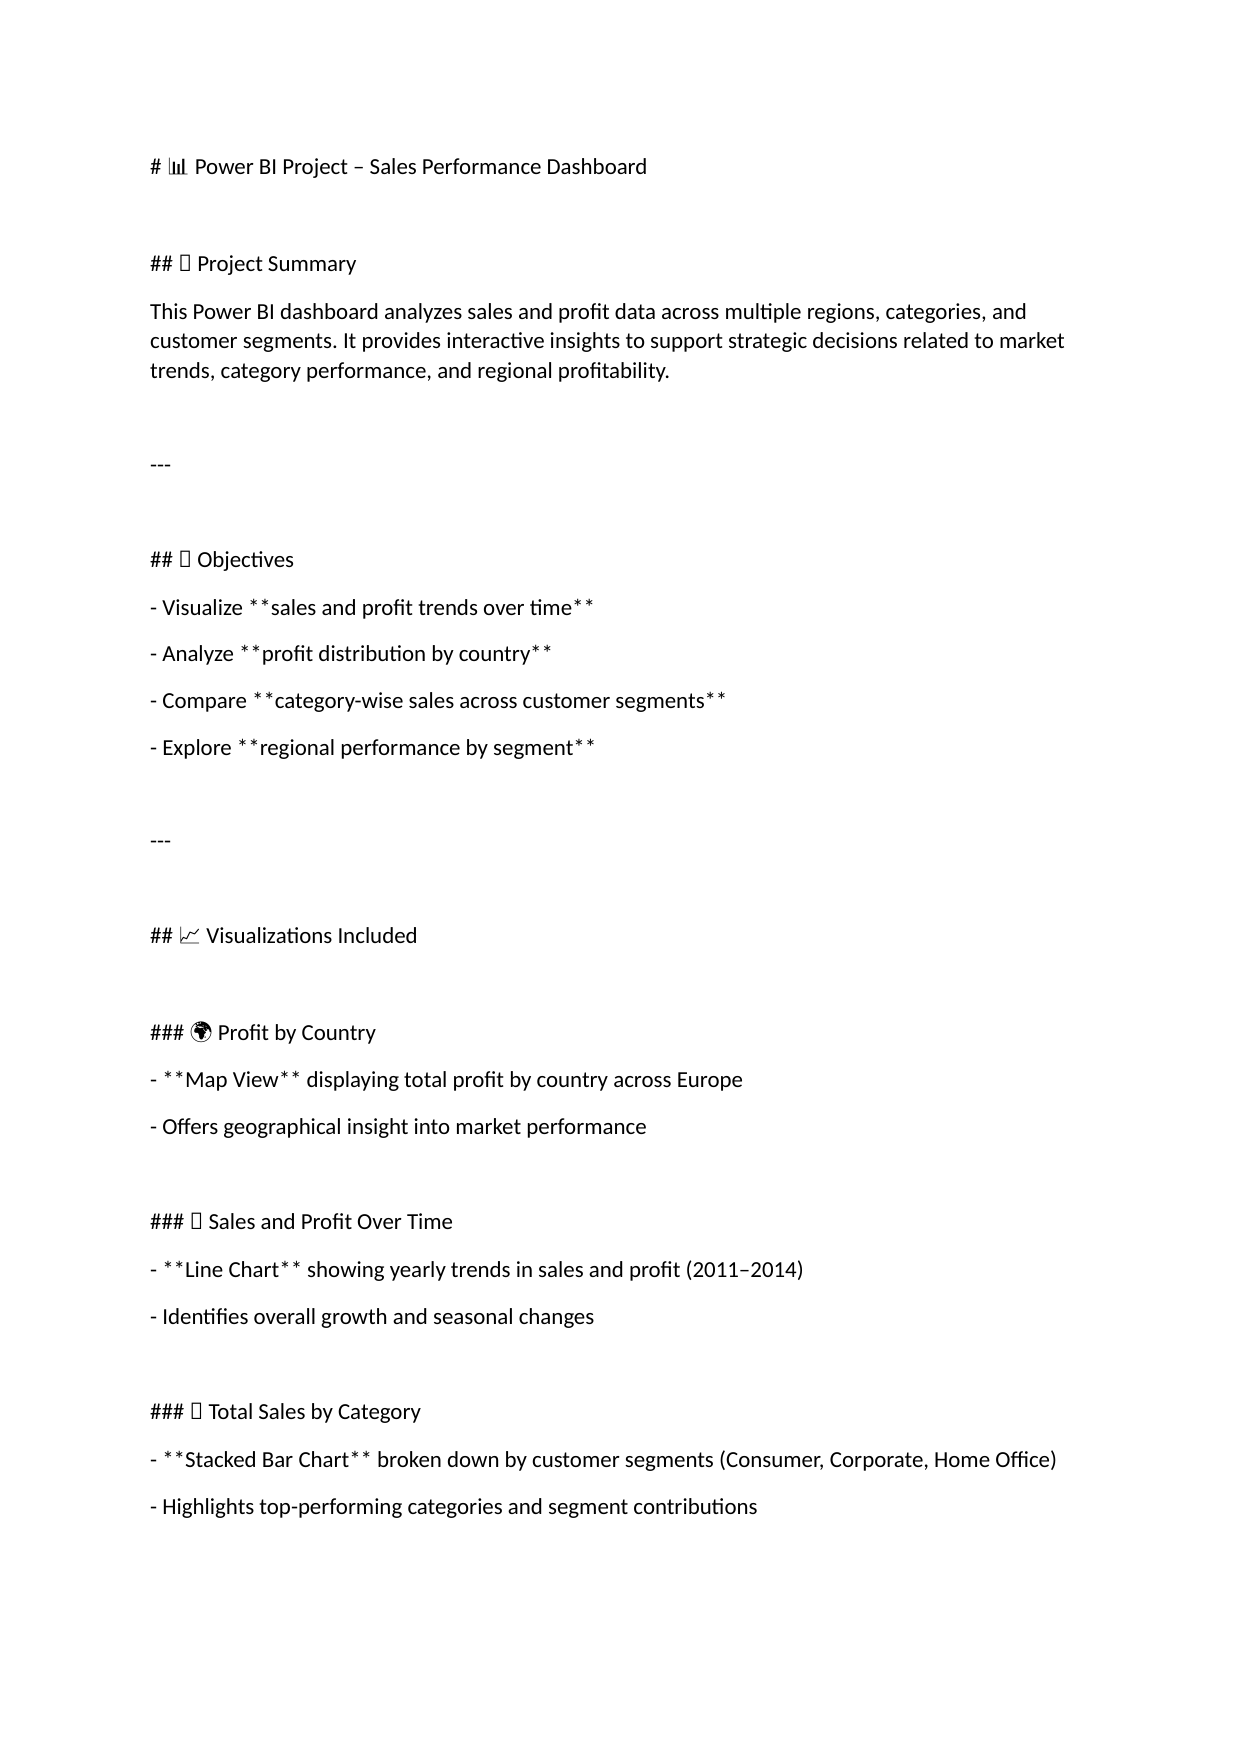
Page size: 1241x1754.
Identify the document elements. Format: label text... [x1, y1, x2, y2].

text - Visualize **sales and profit trends over time** [150, 593, 1090, 621]
text --- [150, 826, 1090, 854]
text ### 🛒 Total Sales by Category [150, 1395, 1090, 1426]
text - Analyze **profit distribution by country** [150, 639, 1090, 667]
text # 📊 Power BI Project – Sales Performance Dashboard [150, 150, 1090, 181]
text - Compare **category-wise sales across customer segments** [150, 686, 1090, 714]
text - **Map View** displaying total profit by country across Europe [150, 1066, 1090, 1094]
text ## 📈 Visualizations Included [150, 919, 1090, 950]
text - Explore **regional performance by segment** [150, 733, 1090, 761]
text ## 📝 Project Summary [150, 247, 1090, 278]
text ### 📅 Sales and Profit Over Time [150, 1205, 1090, 1237]
text - **Line Chart** showing yearly trends in sales and profit (2011–2014) [150, 1255, 1090, 1283]
text - Identifies overall growth and seasonal changes [150, 1302, 1090, 1330]
text - **Stacked Bar Chart** broken down by customer segments (Consumer, Corporate, Home Office) [150, 1445, 1090, 1473]
text - Highlights top-performing categories and segment contributions [150, 1492, 1090, 1520]
text - Offers geographical insight into market performance [150, 1112, 1090, 1140]
text ## 🎯 Objectives [150, 543, 1090, 574]
text --- [150, 450, 1090, 478]
text ### 🌍 Profit by Country [150, 1016, 1090, 1047]
text This Power BI dashboard analyzes sales and profit data across multiple regions, categories, and customer segments. It provides interactive insights to support strategic decisions related to market trends, category performance, and regional profitability. [150, 297, 1090, 384]
